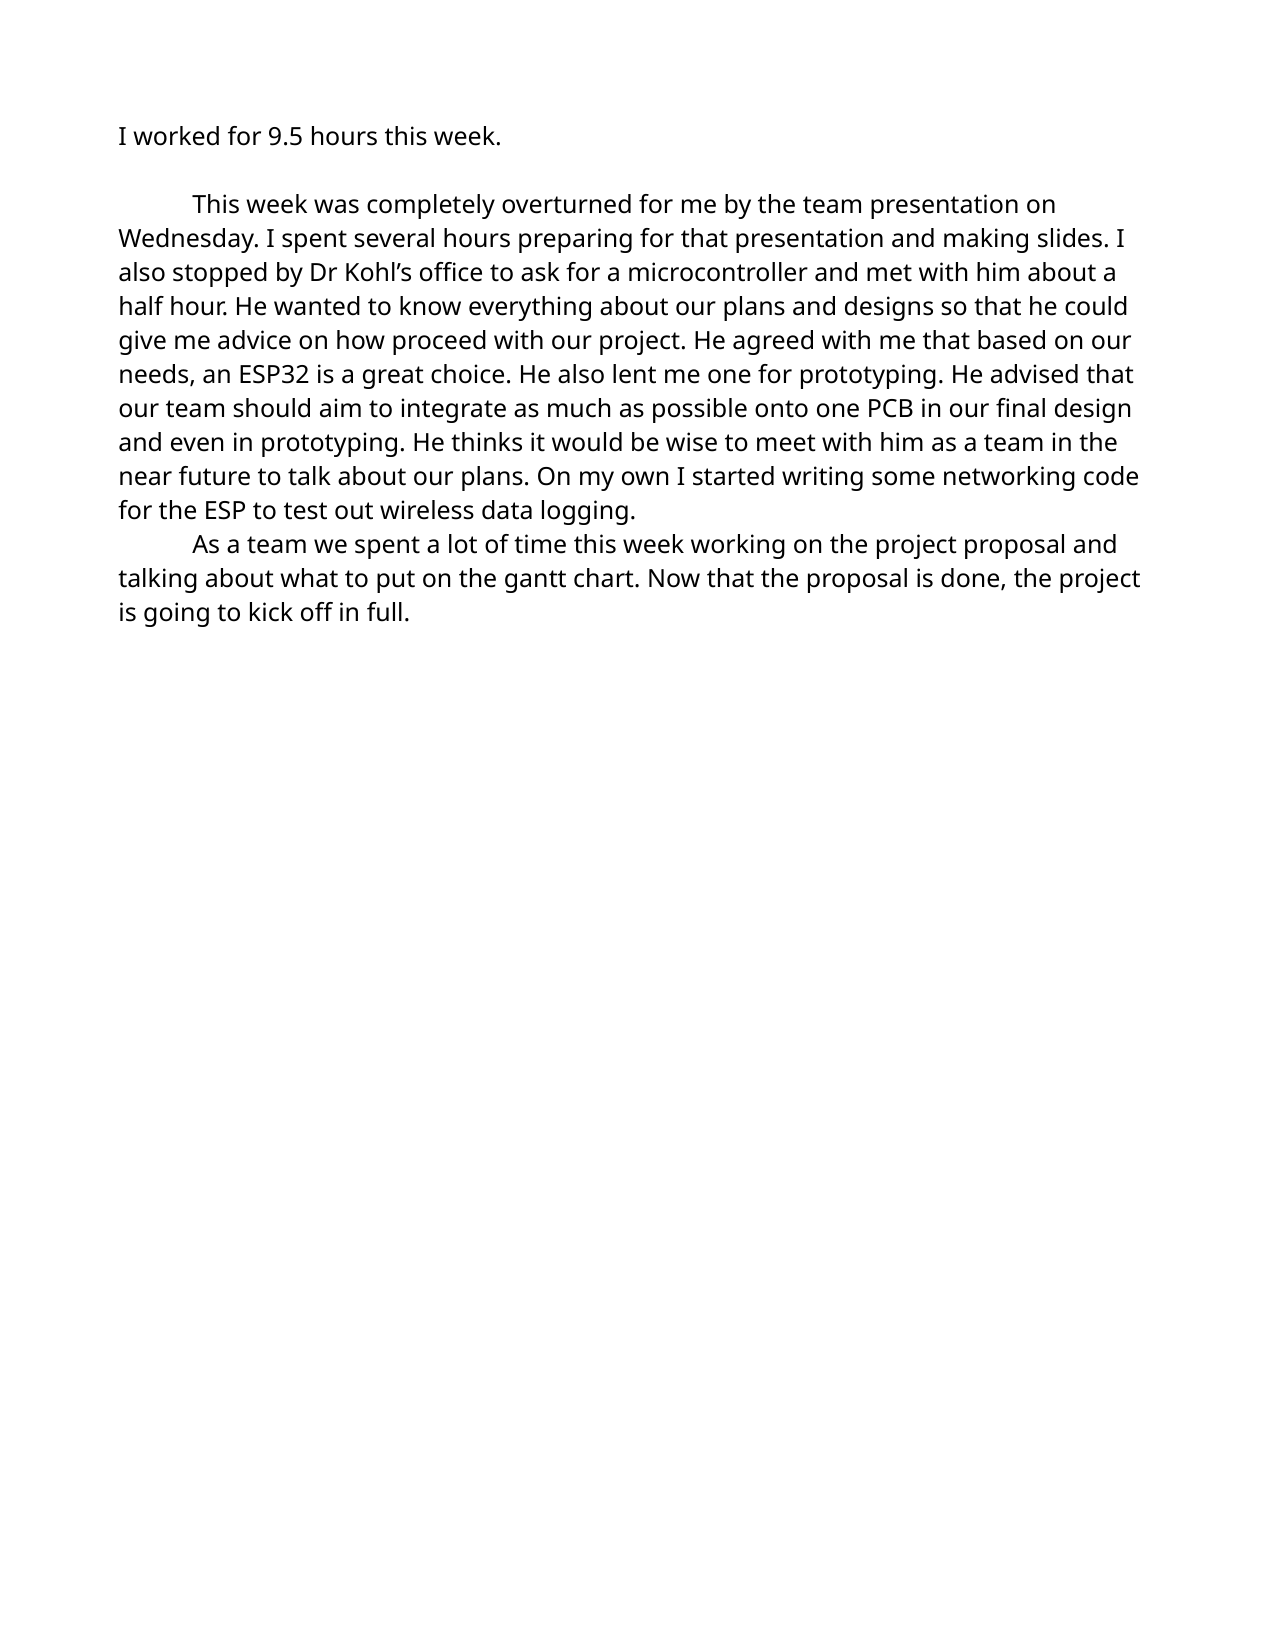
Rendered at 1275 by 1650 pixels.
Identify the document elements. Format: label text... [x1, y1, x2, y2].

text As a team we spent a lot of time this week working on the project proposal and talking about what to put on the gantt chart. Now that the proposal is done, the project is going to kick off in full. [118, 527, 1157, 629]
text I worked for 9.5 hours this week. [118, 118, 1157, 152]
text This week was completely overturned for me by the team presentation on Wednesday. I spent several hours preparing for that presentation and making slides. I also stopped by Dr Kohl’s office to ask for a microcontroller and met with him about a half hour. He wanted to know everything about our plans and designs so that he could give me advice on how proceed with our project. He agreed with me that based on our needs, an ESP32 is a great choice. He also lent me one for prototyping. He advised that our team should aim to integrate as much as possible onto one PCB in our final design and even in prototyping. He thinks it would be wise to meet with him as a team in the near future to talk about our plans. On my own I started writing some networking code for the ESP to test out wireless data logging. [118, 186, 1157, 527]
